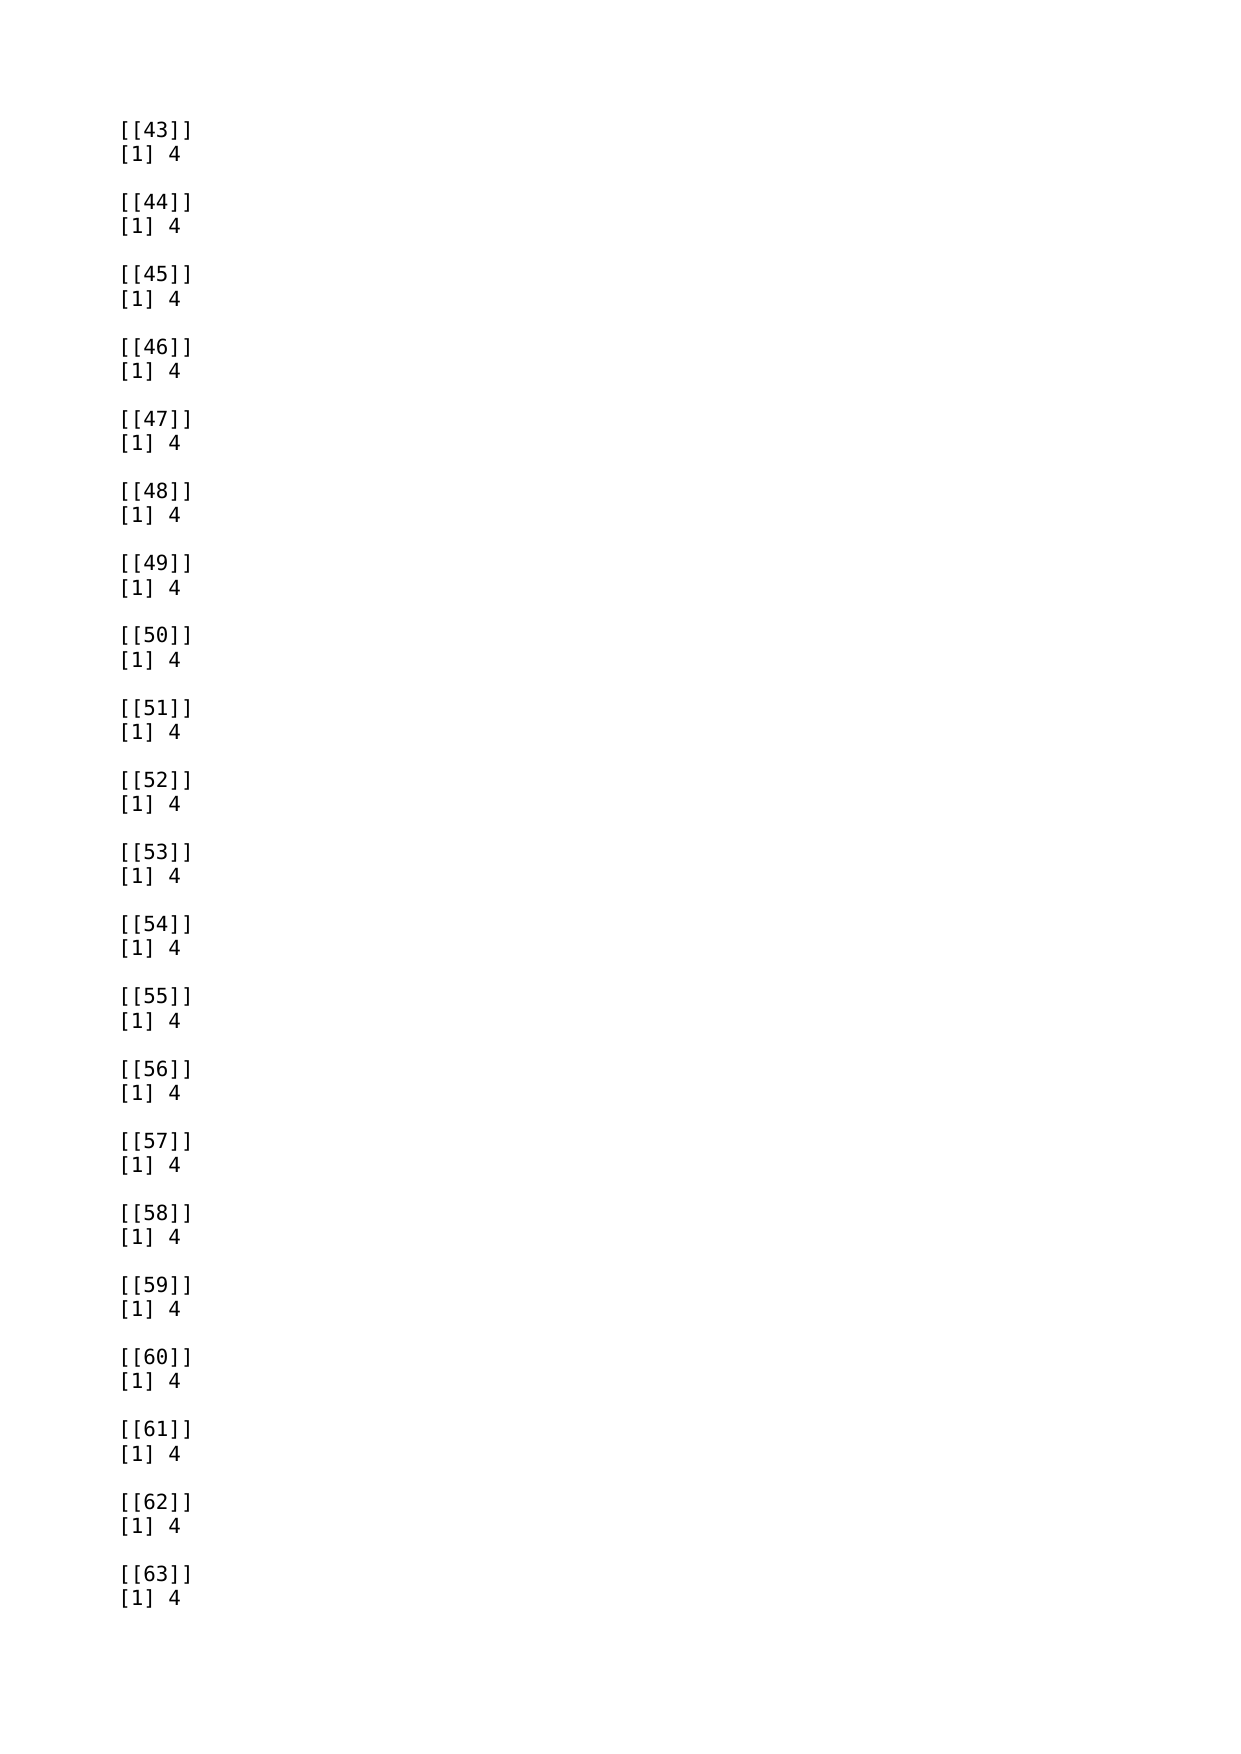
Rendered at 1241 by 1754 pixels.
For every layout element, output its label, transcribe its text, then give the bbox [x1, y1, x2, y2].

text [1] 4 [118, 503, 1122, 528]
text [[55]] [118, 984, 1122, 1009]
text [1] 4 [118, 1586, 1122, 1610]
text [[48]] [118, 479, 1122, 503]
text [[58]] [118, 1201, 1122, 1225]
text [1] 4 [118, 359, 1122, 383]
text [1] 4 [118, 1081, 1122, 1105]
text [1] 4 [118, 1297, 1122, 1322]
text [[60]] [118, 1345, 1122, 1369]
text [1] 4 [118, 214, 1122, 239]
text [[62]] [118, 1490, 1122, 1514]
text [[46]] [118, 335, 1122, 359]
text [1] 4 [118, 864, 1122, 888]
text [[51]] [118, 696, 1122, 720]
text [[56]] [118, 1057, 1122, 1081]
text [[57]] [118, 1129, 1122, 1153]
text [1] 4 [118, 648, 1122, 672]
text [[45]] [118, 262, 1122, 287]
text [[50]] [118, 623, 1122, 648]
text [1] 4 [118, 792, 1122, 816]
text [[61]] [118, 1417, 1122, 1442]
text [[59]] [118, 1273, 1122, 1297]
text [1] 4 [118, 1153, 1122, 1177]
text [[49]] [118, 551, 1122, 576]
text [1] 4 [118, 720, 1122, 744]
text [1] 4 [118, 1442, 1122, 1466]
text [[43]] [118, 118, 1122, 142]
text [[54]] [118, 912, 1122, 936]
text [[44]] [118, 190, 1122, 214]
text [1] 4 [118, 936, 1122, 961]
text [1] 4 [118, 1514, 1122, 1538]
text [1] 4 [118, 431, 1122, 455]
text [1] 4 [118, 287, 1122, 311]
text [1] 4 [118, 1225, 1122, 1249]
text [1] 4 [118, 576, 1122, 600]
text [1] 4 [118, 142, 1122, 167]
text [[52]] [118, 768, 1122, 792]
text [1] 4 [118, 1009, 1122, 1033]
text [[53]] [118, 840, 1122, 864]
text [[63]] [118, 1562, 1122, 1586]
text [[47]] [118, 407, 1122, 431]
text [1] 4 [118, 1369, 1122, 1394]
